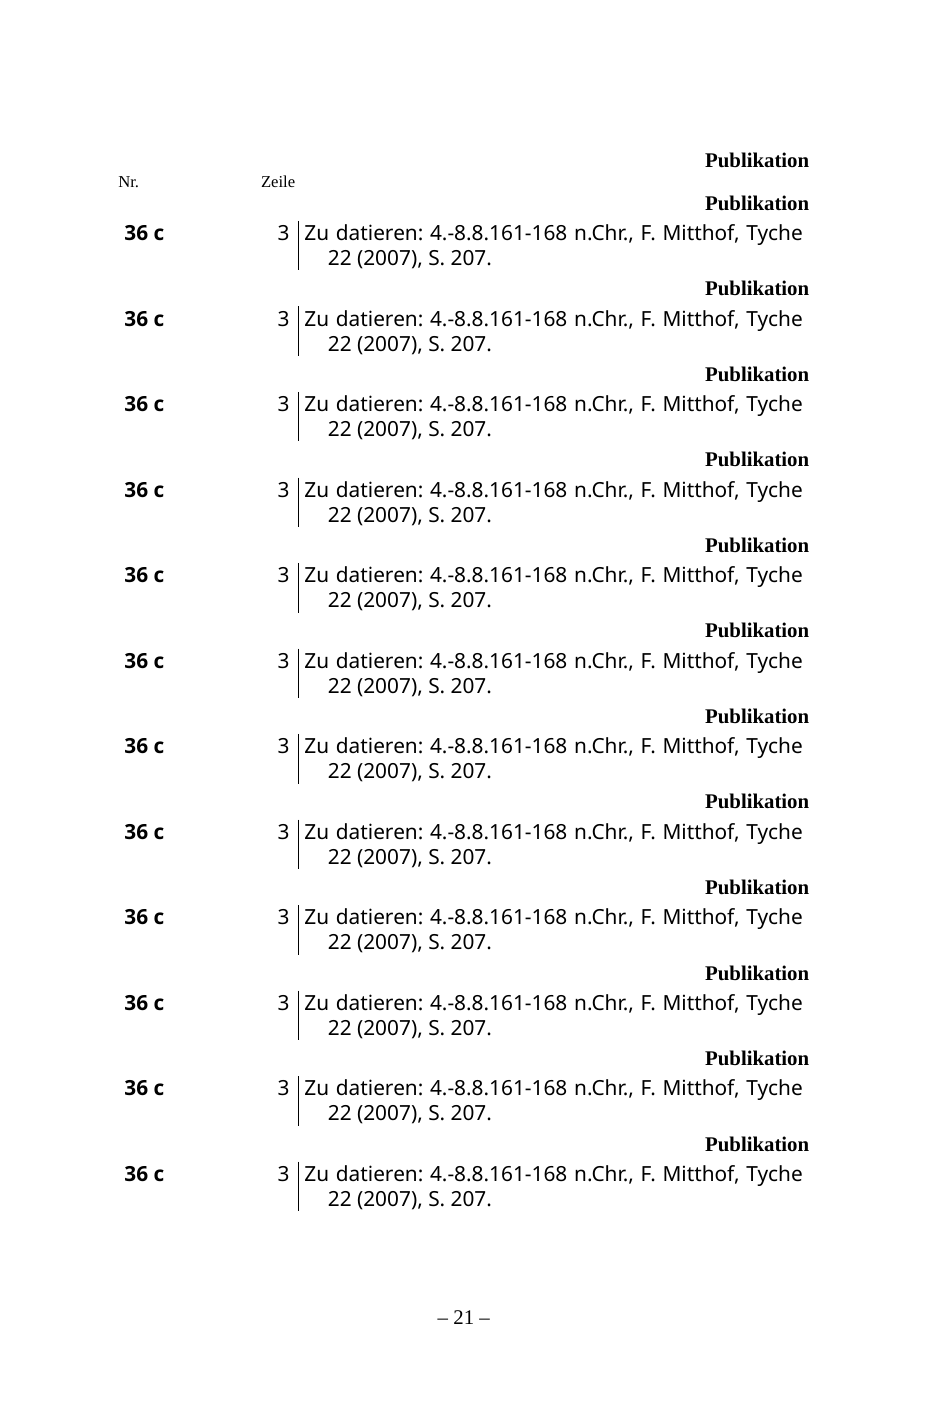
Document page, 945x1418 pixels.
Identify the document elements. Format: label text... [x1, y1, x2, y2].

table_header 3 [207, 734, 298, 783]
table_header 36 c [118, 649, 207, 698]
table_header Zu datieren: 4.-8.8.161-168 n.Chr., F. Mitthof, Tyche 22 (2007), S. 207. [299, 1162, 809, 1211]
table_header Zu datieren: 4.-8.8.161-168 n.Chr., F. Mitthof, Tyche 22 (2007), S. 207. [299, 306, 809, 356]
table_header 36 c [118, 221, 207, 270]
subtitle Publikation [118, 276, 809, 300]
table_header 3 [207, 392, 298, 441]
table_header 3 [207, 478, 298, 527]
subtitle Publikation [118, 533, 809, 557]
table_header 3 [207, 221, 298, 270]
table_header 36 c [118, 1076, 207, 1126]
table_header 36 c [118, 905, 207, 954]
table_header Zu datieren: 4.-8.8.161-168 n.Chr., F. Mitthof, Tyche 22 (2007), S. 207. [299, 392, 809, 441]
table_header Zu datieren: 4.-8.8.161-168 n.Chr., F. Mitthof, Tyche 22 (2007), S. 207. [299, 734, 809, 783]
table_header 36 c [118, 1162, 207, 1211]
table_header 3 [207, 820, 298, 869]
table_header 3 [207, 1162, 298, 1211]
table_header 36 c [118, 478, 207, 527]
subtitle Publikation [118, 618, 809, 642]
subtitle Publikation [118, 362, 809, 386]
table_header 3 [207, 991, 298, 1040]
subtitle Publikation [118, 961, 809, 984]
table_header 3 [207, 1076, 298, 1126]
table_header 3 [207, 306, 298, 356]
table_header 36 c [118, 306, 207, 356]
subtitle Publikation [118, 875, 809, 899]
table_header 36 c [118, 734, 207, 783]
table_header 36 c [118, 392, 207, 441]
subtitle Publikation [118, 447, 809, 471]
table_header Zu datieren: 4.-8.8.161-168 n.Chr., F. Mitthof, Tyche 22 (2007), S. 207. [299, 221, 809, 270]
table_header 3 [207, 649, 298, 698]
subtitle Publikation [118, 1132, 809, 1156]
table_header Zu datieren: 4.-8.8.161-168 n.Chr., F. Mitthof, Tyche 22 (2007), S. 207. [299, 820, 809, 869]
table_header Zu datieren: 4.-8.8.161-168 n.Chr., F. Mitthof, Tyche 22 (2007), S. 207. [299, 478, 809, 527]
subtitle Publikation [118, 789, 809, 813]
table_header 36 c [118, 563, 207, 612]
table_header Zu datieren: 4.-8.8.161-168 n.Chr., F. Mitthof, Tyche 22 (2007), S. 207. [299, 905, 809, 954]
table_header Zu datieren: 4.-8.8.161-168 n.Chr., F. Mitthof, Tyche 22 (2007), S. 207. [299, 991, 809, 1040]
table_header 36 c [118, 820, 207, 869]
table_header 36 c [118, 991, 207, 1040]
table_header Zu datieren: 4.-8.8.161-168 n.Chr., F. Mitthof, Tyche 22 (2007), S. 207. [299, 1076, 809, 1126]
subtitle Publikation [118, 191, 809, 215]
subtitle Publikation [118, 1046, 809, 1070]
table_header Zu datieren: 4.-8.8.161-168 n.Chr., F. Mitthof, Tyche 22 (2007), S. 207. [299, 563, 809, 612]
table_header Zu datieren: 4.-8.8.161-168 n.Chr., F. Mitthof, Tyche 22 (2007), S. 207. [299, 649, 809, 698]
table_header 3 [207, 563, 298, 612]
table_header 3 [207, 905, 298, 954]
subtitle Publikation [118, 704, 809, 728]
